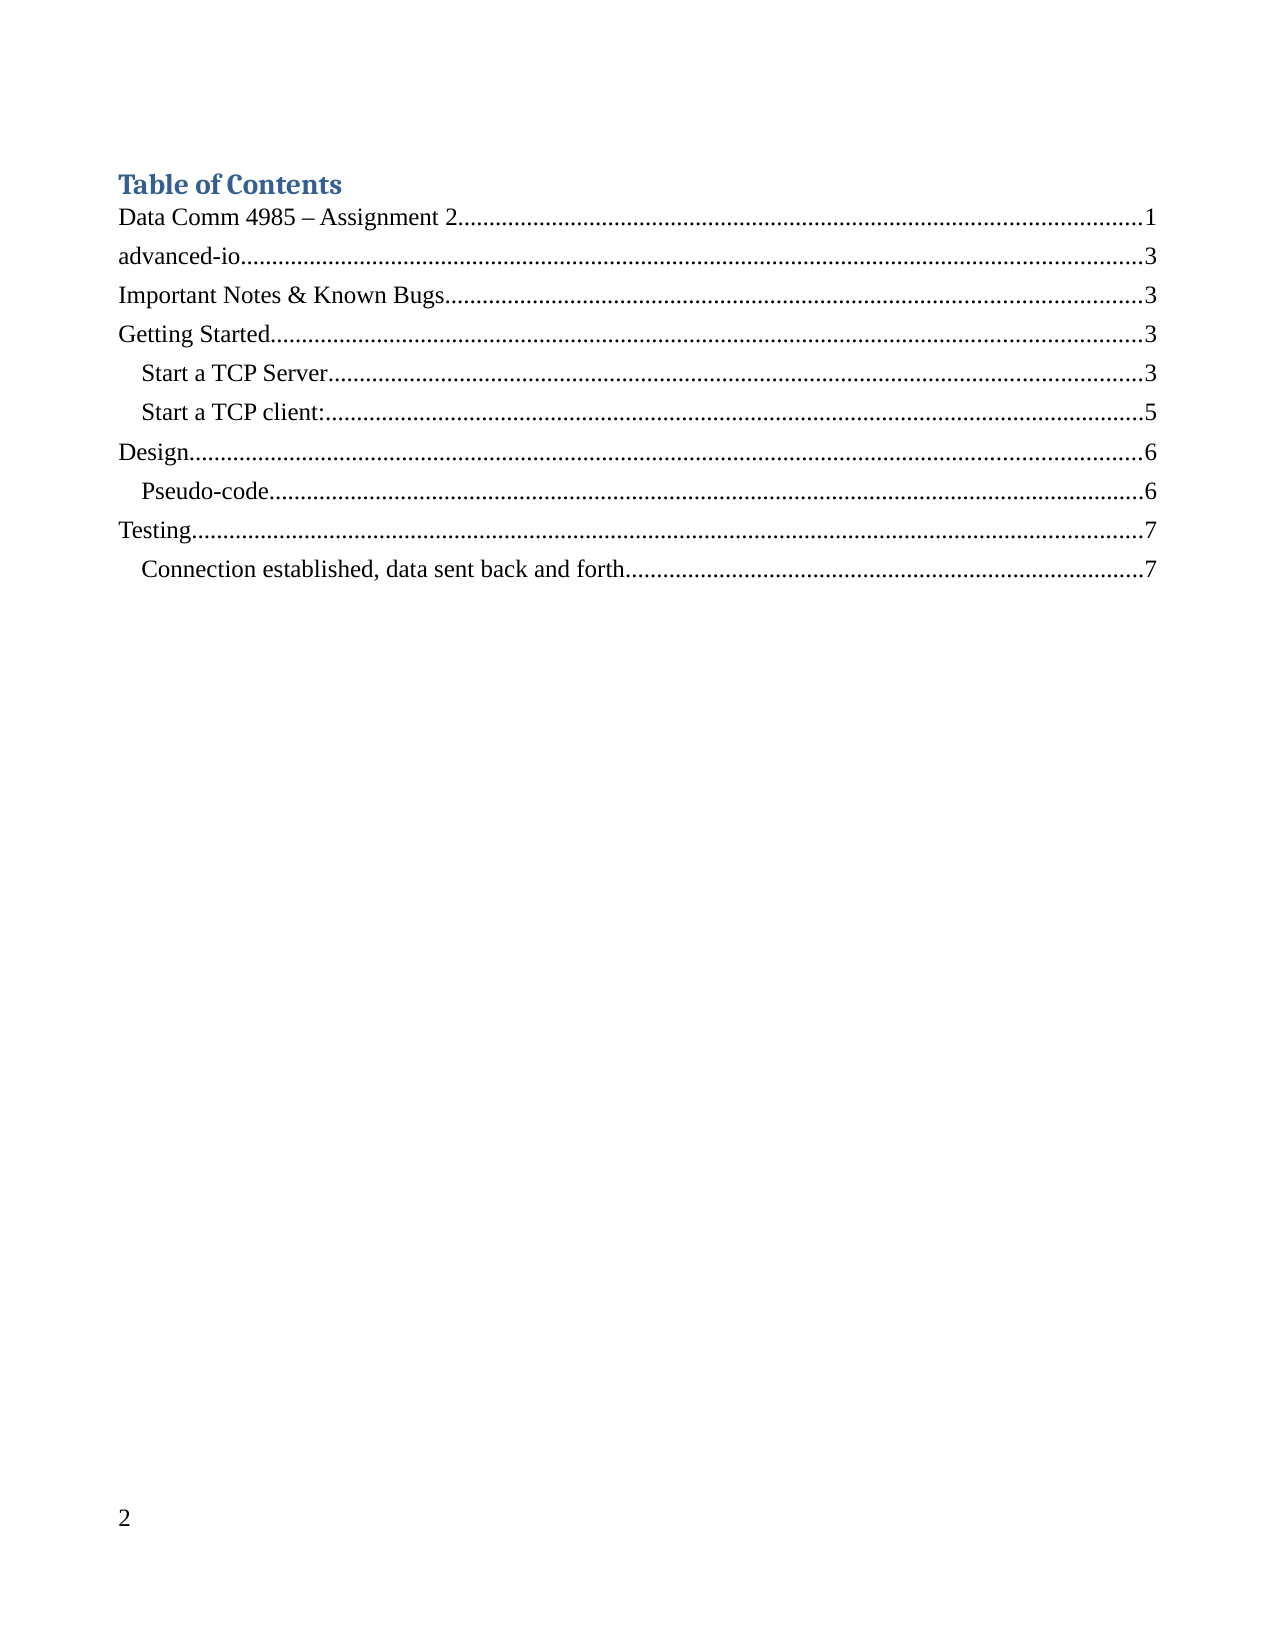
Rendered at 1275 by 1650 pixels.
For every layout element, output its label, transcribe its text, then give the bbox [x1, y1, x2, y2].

text Connection established, data sent back and forth 7 [141, 554, 1157, 583]
text Pseudo-code 6 [141, 476, 1157, 504]
text Start a TCP Server 3 [141, 358, 1157, 387]
text Design 6 [118, 437, 1157, 465]
text Data Comm 4985 – Assignment 2 1 [118, 202, 1157, 230]
text Testing 7 [118, 515, 1157, 544]
text Important Notes & Known Bugs 3 [118, 280, 1157, 309]
text advanced-io 3 [118, 241, 1157, 269]
text Start a TCP client: 5 [141, 397, 1157, 426]
text Getting Started 3 [118, 319, 1157, 348]
subtitle Table of Contents [118, 168, 1157, 202]
